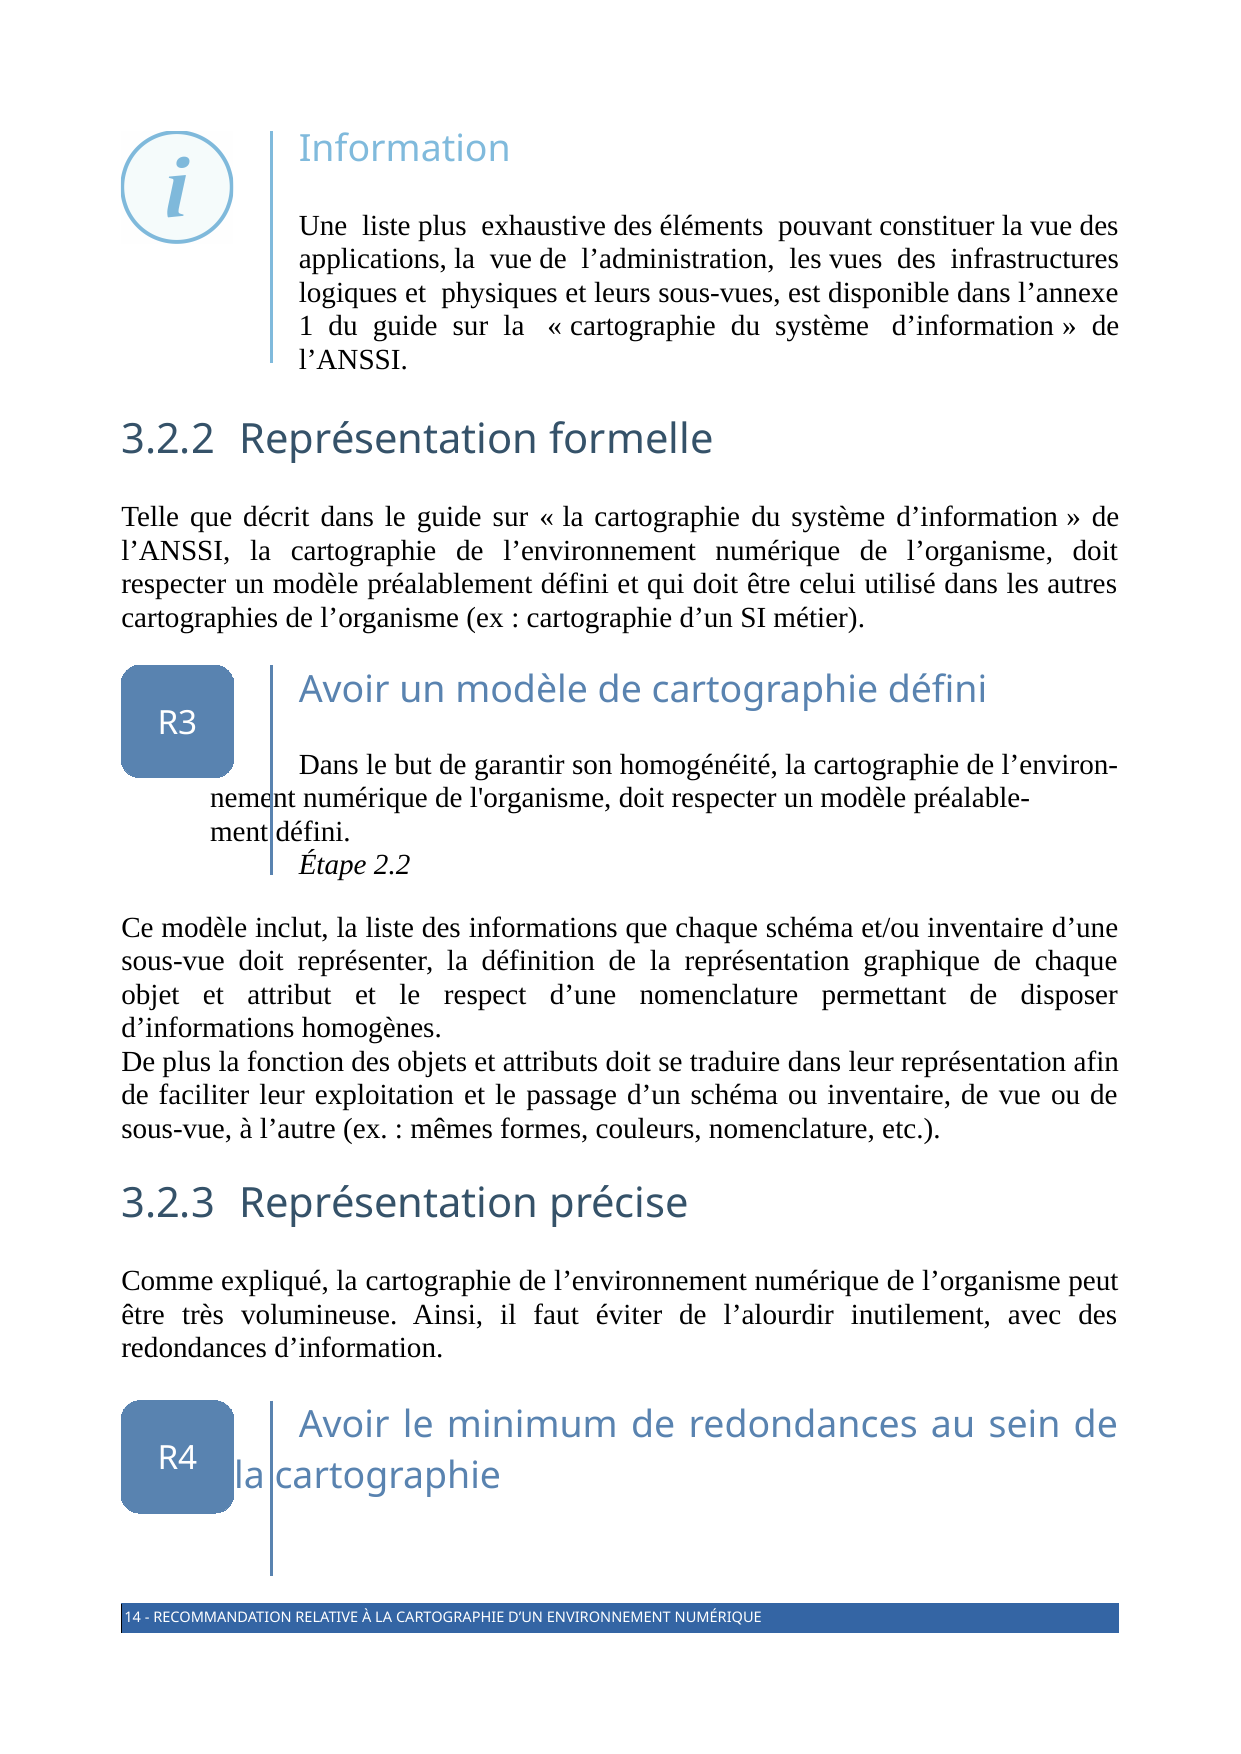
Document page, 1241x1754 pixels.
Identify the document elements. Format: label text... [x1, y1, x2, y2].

text De plus la fonction des objets et attributs doit se traduire dans leur représentation afin de faciliter leur exploitation et le passage d’un schéma ou inventaire, de vue ou de sous-vue, à l’autre (ex. : mêmes formes, couleurs, nomenclature, etc.). [121, 1044, 1119, 1144]
text 3.2.3 Représentation précise [121, 1173, 1119, 1230]
text Telle que décrit dans le guide sur « la cartographie du système d’information » de l’ANSSI, la cartographie de l’environnement numérique de l’organisme, doit respecter un modèle préalablement défini et qui doit être celui utilisé dans les autres cartographies de l’organisme (ex : cartographie d’un SI métier). [121, 499, 1119, 633]
text Avoir le minimum de redondances au sein de la cartographie [121, 1398, 1119, 1500]
text Information [121, 121, 1119, 172]
text Une liste plus exhaustive des éléments pouvant constituer la vue des applications, la vue de l’administration, les vues des infrastructures logiques et physiques et leurs sous-vues, est disponible dans l’annexe 1 du guide sur la « cartographie du système d’information » de l’ANSSI. [121, 208, 1119, 375]
text Étape 2.2 [121, 847, 1119, 881]
text Dans le but de garantir son homogénéité, la cartographie de l’environ- nement numérique de l'organisme, doit respecter un modèle préalable- ment défini. [121, 747, 270, 847]
text Comme expliqué, la cartographie de l’environnement numérique de l’organisme peut être très volumineuse. Ainsi, il faut éviter de l’alourdir inutilement, avec des redondances d’information. [121, 1263, 1119, 1364]
text Ce modèle inclut, la liste des informations que chaque schéma et/ou inventaire d’une sous-vue doit représenter, la définition de la représentation graphique de chaque objet et attribut et le respect d’une nomenclature permettant de disposer d’informations homogènes. [121, 910, 1119, 1044]
text 3.2.2 Représentation formelle [121, 409, 1119, 466]
text Dans le but de garantir son homogénéité, la cartographie de l’environ- nement numérique de l'organisme, doit respecter un modèle préalable- ment défini. [273, 747, 1119, 847]
picture [120, 131, 234, 244]
text Avoir un modèle de cartographie défini [121, 662, 1119, 713]
